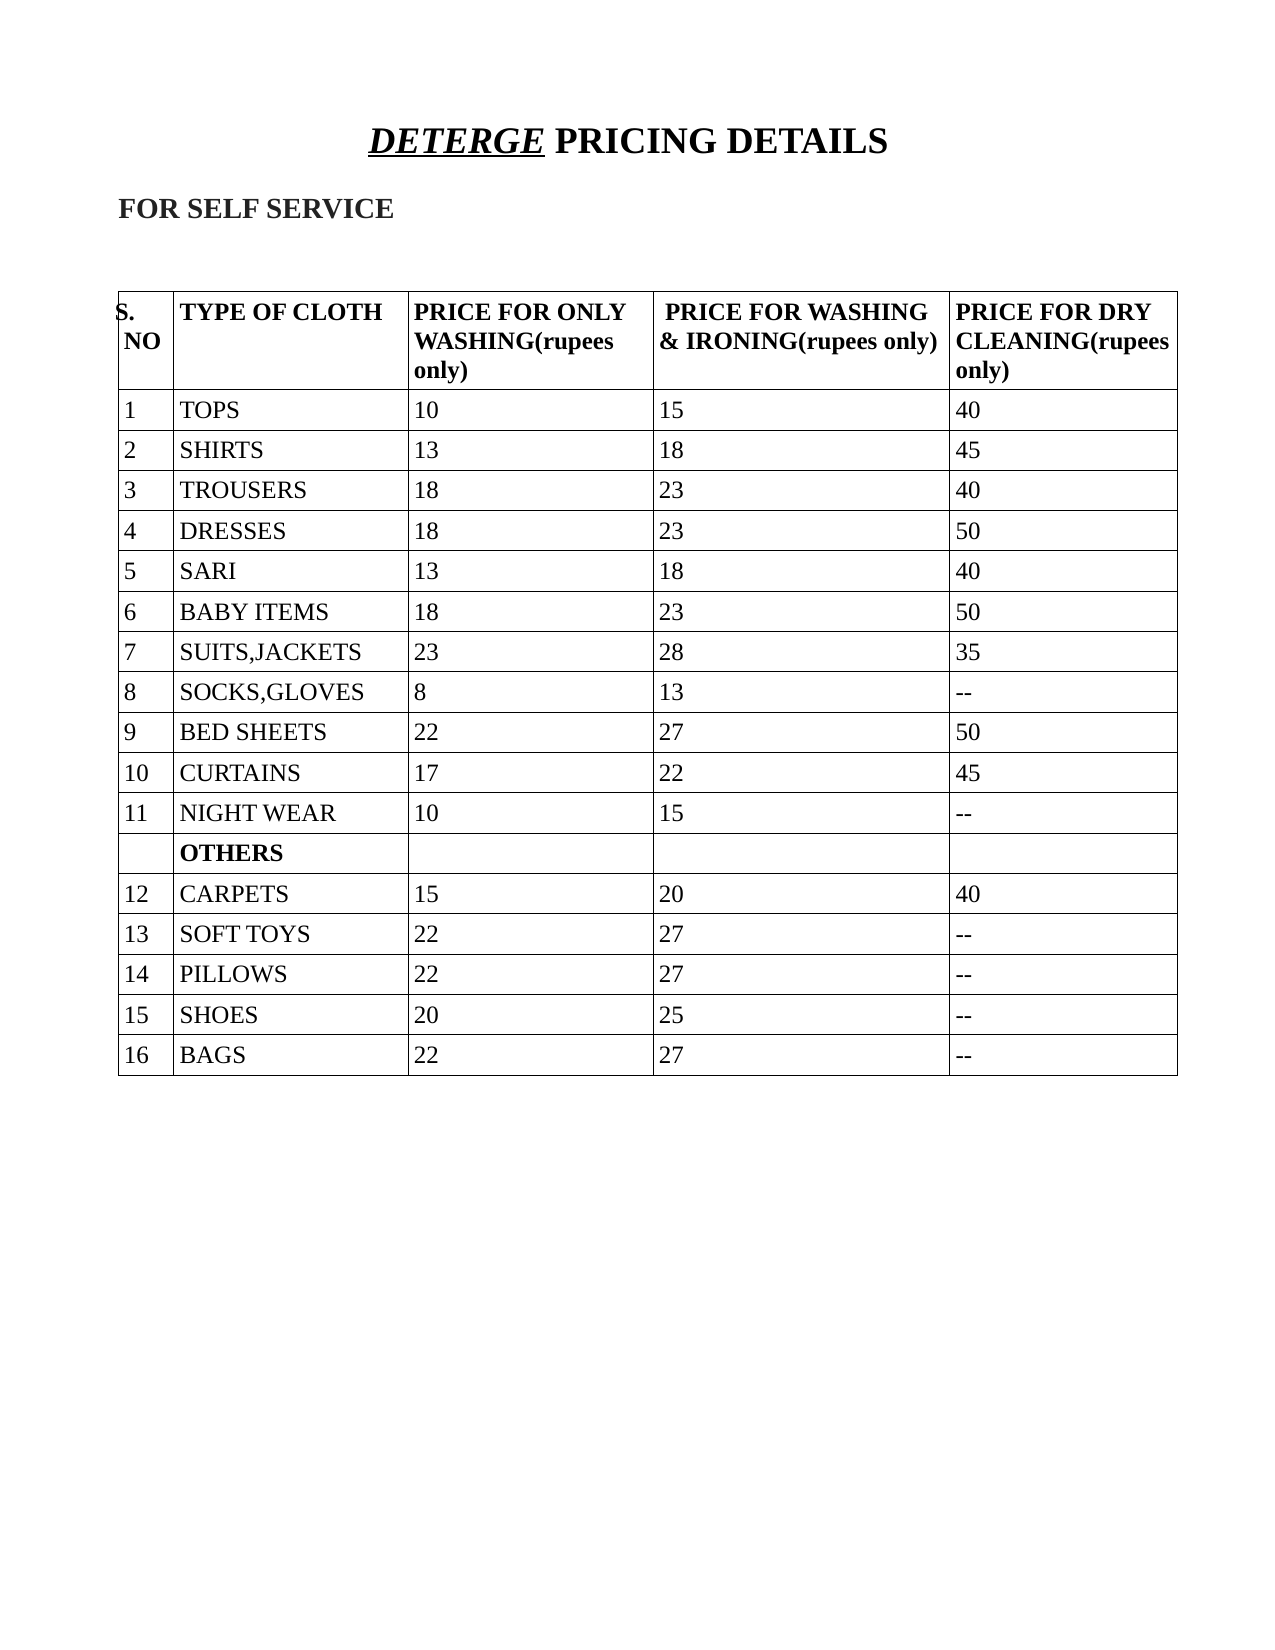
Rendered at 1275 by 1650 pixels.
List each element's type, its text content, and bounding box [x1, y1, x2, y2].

table_cell PILLOWS [174, 955, 408, 994]
table_cell 15 [119, 995, 173, 1034]
table_cell 50 [950, 592, 1177, 631]
table_cell 23 [409, 632, 653, 671]
table_cell 13 [409, 551, 653, 591]
table_cell 20 [409, 995, 653, 1034]
text FOR SELF SERVICE [118, 191, 1157, 224]
table_cell 10 [409, 793, 653, 833]
table_cell 15 [654, 793, 949, 833]
table_cell 16 [119, 1035, 173, 1074]
table_cell 25 [654, 995, 949, 1034]
table_cell 27 [654, 1035, 949, 1074]
table_header S. NO [119, 292, 173, 389]
table_cell 40 [950, 471, 1177, 510]
table_cell -- [950, 995, 1177, 1034]
table_cell [409, 834, 653, 873]
table_cell 50 [950, 713, 1177, 752]
table_cell TOPS [174, 390, 408, 429]
table_cell 4 [119, 511, 173, 550]
table_cell TROUSERS [174, 471, 408, 510]
table_cell -- [950, 955, 1177, 994]
table_cell CURTAINS [174, 753, 408, 792]
table_cell 27 [654, 914, 949, 953]
table_cell SUITS,JACKETS [174, 632, 408, 671]
table_cell CARPETS [174, 874, 408, 913]
table_cell 45 [950, 753, 1177, 792]
table_cell 18 [654, 551, 949, 591]
table_cell 9 [119, 713, 173, 752]
table_cell -- [950, 793, 1177, 833]
table_cell BABY ITEMS [174, 592, 408, 631]
table_cell 2 [119, 431, 173, 470]
table_cell 18 [409, 471, 653, 510]
table_cell 27 [654, 955, 949, 994]
table_cell 40 [950, 390, 1177, 429]
table_cell 23 [654, 592, 949, 631]
table_cell 40 [950, 874, 1177, 913]
table_cell -- [950, 672, 1177, 712]
table_cell 18 [409, 511, 653, 550]
table_cell 8 [119, 672, 173, 712]
table_cell 22 [654, 753, 949, 792]
table_cell NIGHT WEAR [174, 793, 408, 833]
table_cell 17 [409, 753, 653, 792]
table_cell BED SHEETS [174, 713, 408, 752]
table_cell 10 [119, 753, 173, 792]
table_header PRICE FOR WASHING & IRONING(rupees only) [654, 292, 949, 389]
table_cell 23 [654, 471, 949, 510]
table_cell 23 [654, 511, 949, 550]
table_cell 13 [654, 672, 949, 712]
table_cell 22 [409, 955, 653, 994]
table_cell DRESSES [174, 511, 408, 550]
table_cell [950, 834, 1177, 873]
table_cell 22 [409, 1035, 653, 1074]
table_cell 14 [119, 955, 173, 994]
table_header PRICE FOR DRY CLEANING(rupees only) [950, 292, 1177, 389]
table_cell 40 [950, 551, 1177, 591]
table_cell 45 [950, 431, 1177, 470]
table_cell 12 [119, 874, 173, 913]
table_cell 1 [119, 390, 173, 429]
table_cell 7 [119, 632, 173, 671]
table_cell 18 [654, 431, 949, 470]
table_cell 13 [119, 914, 173, 953]
table_cell 15 [654, 390, 949, 429]
table_cell -- [950, 1035, 1177, 1074]
table_header PRICE FOR ONLY WASHING(rupees only) [409, 292, 653, 389]
table_cell OTHERS [174, 834, 408, 873]
table_cell 28 [654, 632, 949, 671]
table_cell 15 [409, 874, 653, 913]
table_cell SARI [174, 551, 408, 591]
table_cell 13 [409, 431, 653, 470]
table_cell 11 [119, 793, 173, 833]
table_cell [654, 834, 949, 873]
table_cell SHOES [174, 995, 408, 1034]
table_cell 22 [409, 713, 653, 752]
table_cell SHIRTS [174, 431, 408, 470]
table_cell 10 [409, 390, 653, 429]
table_cell 35 [950, 632, 1177, 671]
table_cell 18 [409, 592, 653, 631]
table_cell [119, 834, 173, 873]
table_cell 6 [119, 592, 173, 631]
table_cell SOFT TOYS [174, 914, 408, 953]
table_cell 50 [950, 511, 1177, 550]
table_cell 22 [409, 914, 653, 953]
table_cell 3 [119, 471, 173, 510]
table_header TYPE OF CLOTH [174, 292, 408, 389]
table_cell BAGS [174, 1035, 408, 1074]
table_cell -- [950, 914, 1177, 953]
table_cell 27 [654, 713, 949, 752]
table_cell 5 [119, 551, 173, 591]
table_cell 20 [654, 874, 949, 913]
table_cell SOCKS,GLOVES [174, 672, 408, 712]
table_cell 8 [409, 672, 653, 712]
